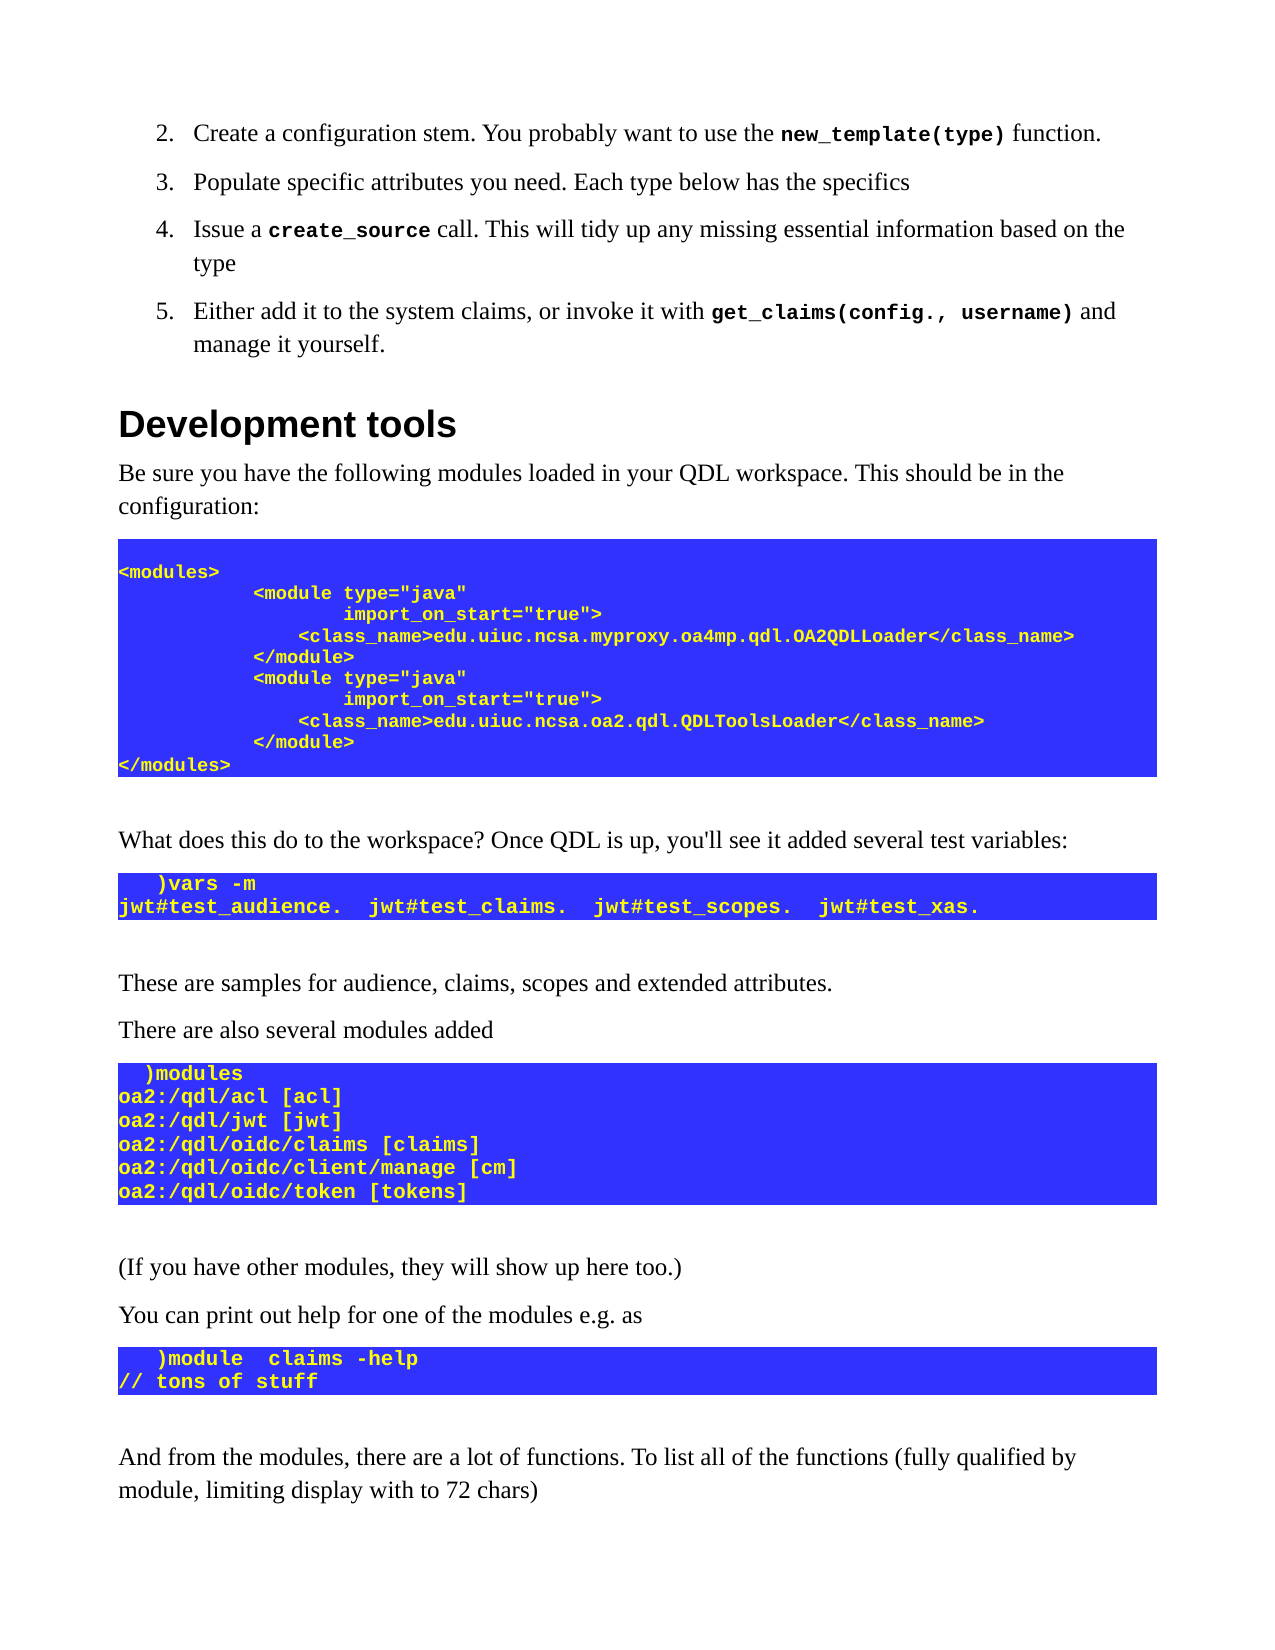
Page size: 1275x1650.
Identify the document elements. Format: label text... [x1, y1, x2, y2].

text )vars -m [118, 873, 1157, 896]
text And from the modules, there are a lot of functions. To list all of the functions (fully qualified by module, limiting display with to 72 chars) [118, 1442, 1157, 1504]
text )modules [118, 1063, 1157, 1086]
text There are also several modules added [118, 1015, 1157, 1044]
text You can print out help for one of the modules e.g. as [118, 1300, 1157, 1329]
text import_on_start="true"> [118, 605, 1157, 626]
text oa2:/qdl/oidc/token [tokens] [118, 1181, 1157, 1205]
text oa2:/qdl/oidc/claims [claims] [118, 1134, 1157, 1157]
text What does this do to the workspace? Once QDL is up, you'll see it added several test variables: [118, 825, 1157, 854]
list Either add it to the system claims, or invoke it with get_claims(config., username) and manage it yourself. [156, 296, 1157, 358]
list Populate specific attributes you need. Each type below has the specifics [156, 167, 1157, 195]
text oa2:/qdl/jwt [jwt] [118, 1110, 1157, 1134]
text oa2:/qdl/oidc/client/manage [cm] [118, 1157, 1157, 1181]
text oa2:/qdl/acl [acl] [118, 1086, 1157, 1110]
list Create a configuration stem. You probably want to use the new_template(type) function. [156, 118, 1157, 148]
subtitle Development tools [118, 402, 1157, 446]
text jwt#test_audience. jwt#test_claims. jwt#test_scopes. jwt#test_xas. [118, 896, 1157, 920]
text These are samples for audience, claims, scopes and extended attributes. [118, 968, 1157, 996]
text (If you have other modules, they will show up here too.) [118, 1252, 1157, 1281]
text <class_name>edu.uiuc.ncsa.myproxy.oa4mp.qdl.OA2QDLLoader</class_name> [118, 626, 1157, 648]
text )module claims -help [118, 1347, 1157, 1371]
text <module type="java" [118, 669, 1157, 690]
text <module type="java" [118, 584, 1157, 605]
text <modules> [118, 563, 1157, 584]
text </module> [118, 733, 1157, 754]
text Be sure you have the following modules loaded in your QDL workspace. This should be in the configuration: [118, 458, 1157, 520]
text </modules> [118, 754, 1157, 777]
text </module> [118, 648, 1157, 669]
text import_on_start="true"> [118, 690, 1157, 711]
text // tons of stuff [118, 1371, 1157, 1395]
list Issue a create_source call. This will tidy up any missing essential information based on the type [156, 214, 1157, 277]
text <class_name>edu.uiuc.ncsa.oa2.qdl.QDLToolsLoader</class_name> [118, 711, 1157, 733]
